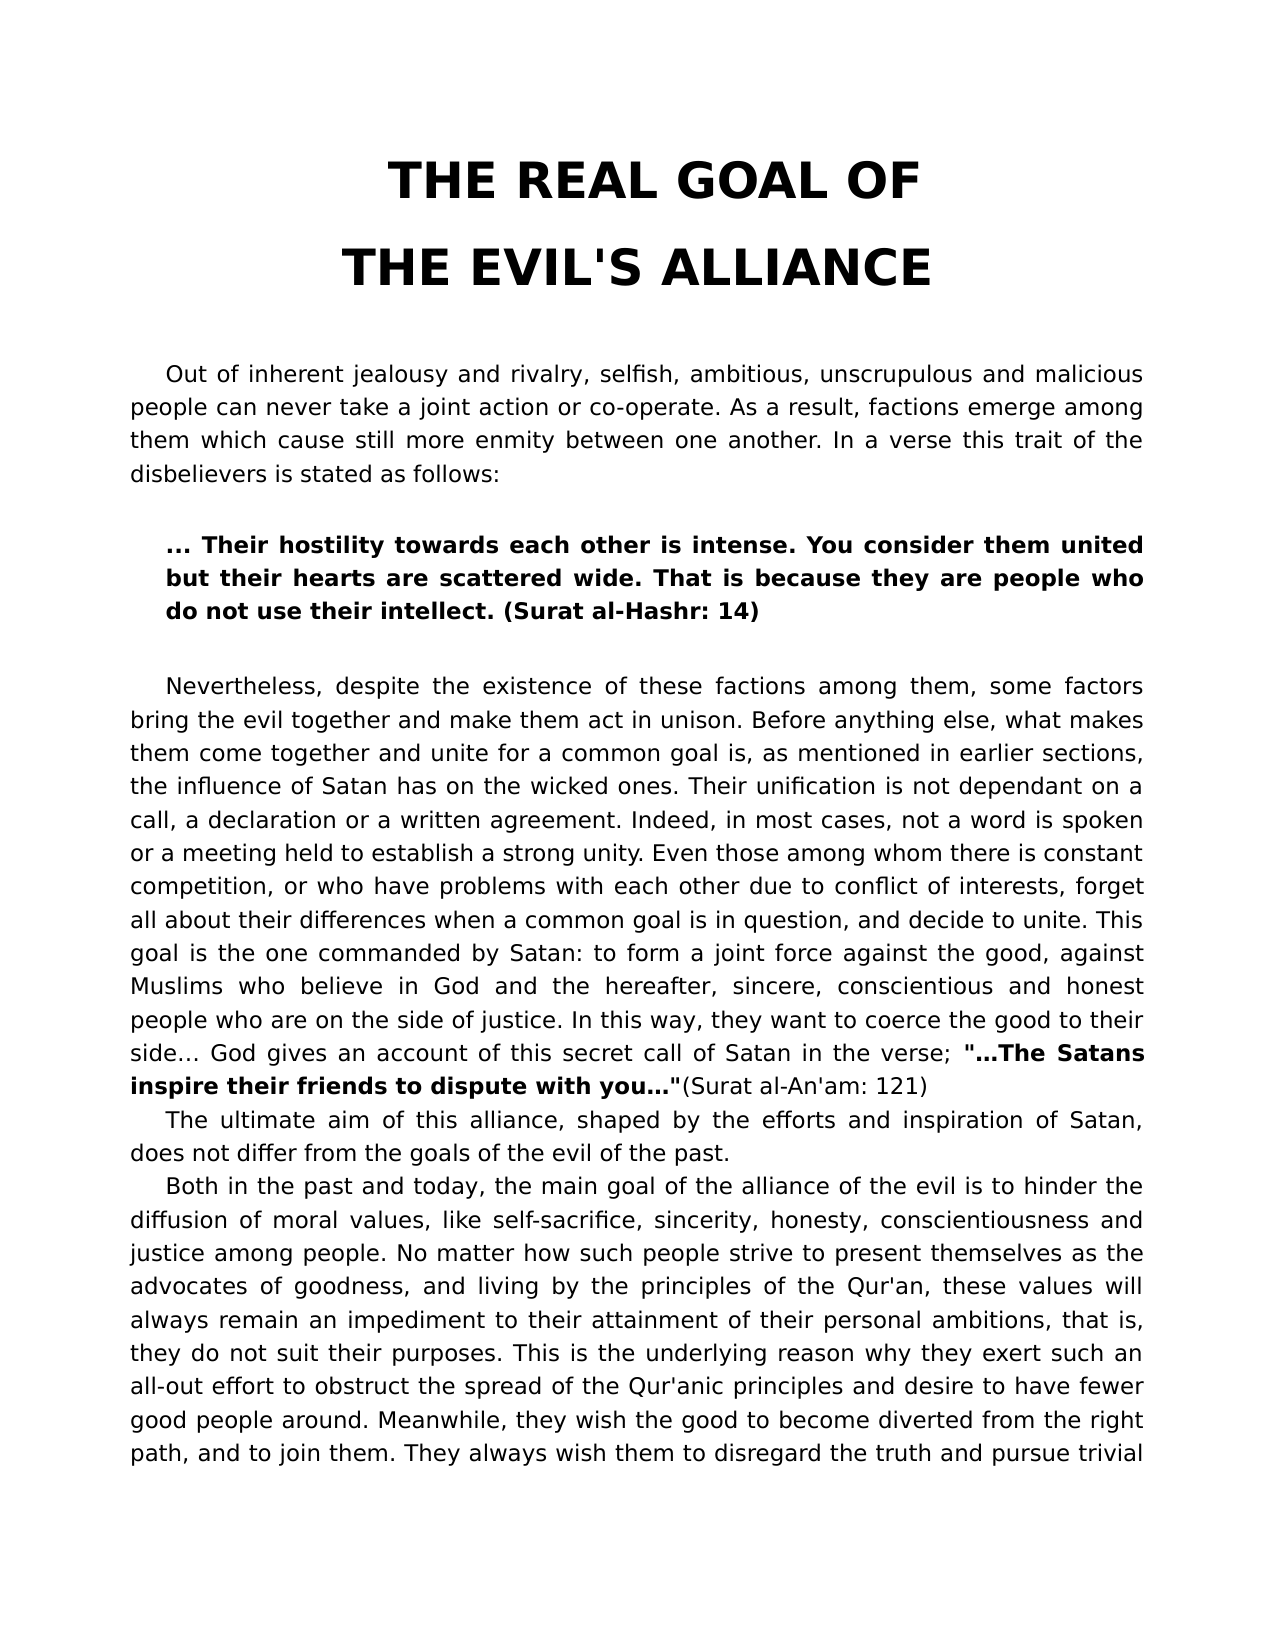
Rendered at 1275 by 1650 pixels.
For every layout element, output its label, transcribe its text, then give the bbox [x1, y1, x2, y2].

text The ultimate aim of this alliance, shaped by the efforts and inspiration of Satan, does not differ from the goals of the evil of the past. [130, 1101, 1145, 1168]
text Out of inherent jealousy and rivalry, selfish, ambitious, unscrupulous and malicious people can never take a joint action or co-operate. As a result, factions emerge among them which cause still more enmity between one another. In a verse this trait of the disbelievers is stated as follows: [130, 356, 1145, 489]
text ... Their hostility towards each other is intense. You consider them united but their hearts are scattered wide. That is because they are people who do not use their intellect. (Surat al-Hashr: 14) [165, 526, 1145, 626]
text Both in the past and today, the main goal of the alliance of the evil is to hinder the diffusion of moral values, like self-sacrifice, sincerity, honesty, conscientiousness and justice among people. No matter how such people strive to present themselves as the advocates of goodness, and living by the principles of the Qur'an, these values will always remain an impediment to their attainment of their personal ambitions, that is, they do not suit their purposes. This is the underlying reason why they exert such an all-out effort to obstruct the spread of the Qur'anic principles and desire to have fewer good people around. Meanwhile, they wish the good to become diverted from the right path, and to join them. They always wish them to disregard the truth and pursue trivial [130, 1168, 1145, 1468]
text Nevertheless, despite the existence of these factions among them, some factors bring the evil together and make them act in unison. Before anything else, what makes them come together and unite for a common goal is, as mentioned in earlier sections, the influence of Satan has on the wicked ones. Their unification is not dependant on a call, a declaration or a written agreement. Indeed, in most cases, not a word is spoken or a meeting held to establish a strong unity. Even those among whom there is constant competition, or who have problems with each other due to conflict of interests, forget all about their differences when a common goal is in question, and decide to unite. This goal is the one commanded by Satan: to form a joint force against the good, against Muslims who believe in God and the hereafter, sincere, conscientious and honest people who are on the side of justice. In this way, they want to coerce the good to their side… God gives an account of this secret call of Satan in the verse; "…The Satans inspire their friends to dispute with you…"(Surat al-An'am: 121) [130, 668, 1145, 1101]
text THE REAL GOAL OF [165, 152, 1145, 210]
text THE EVIL'S ALLIANCE [112, 239, 1163, 297]
